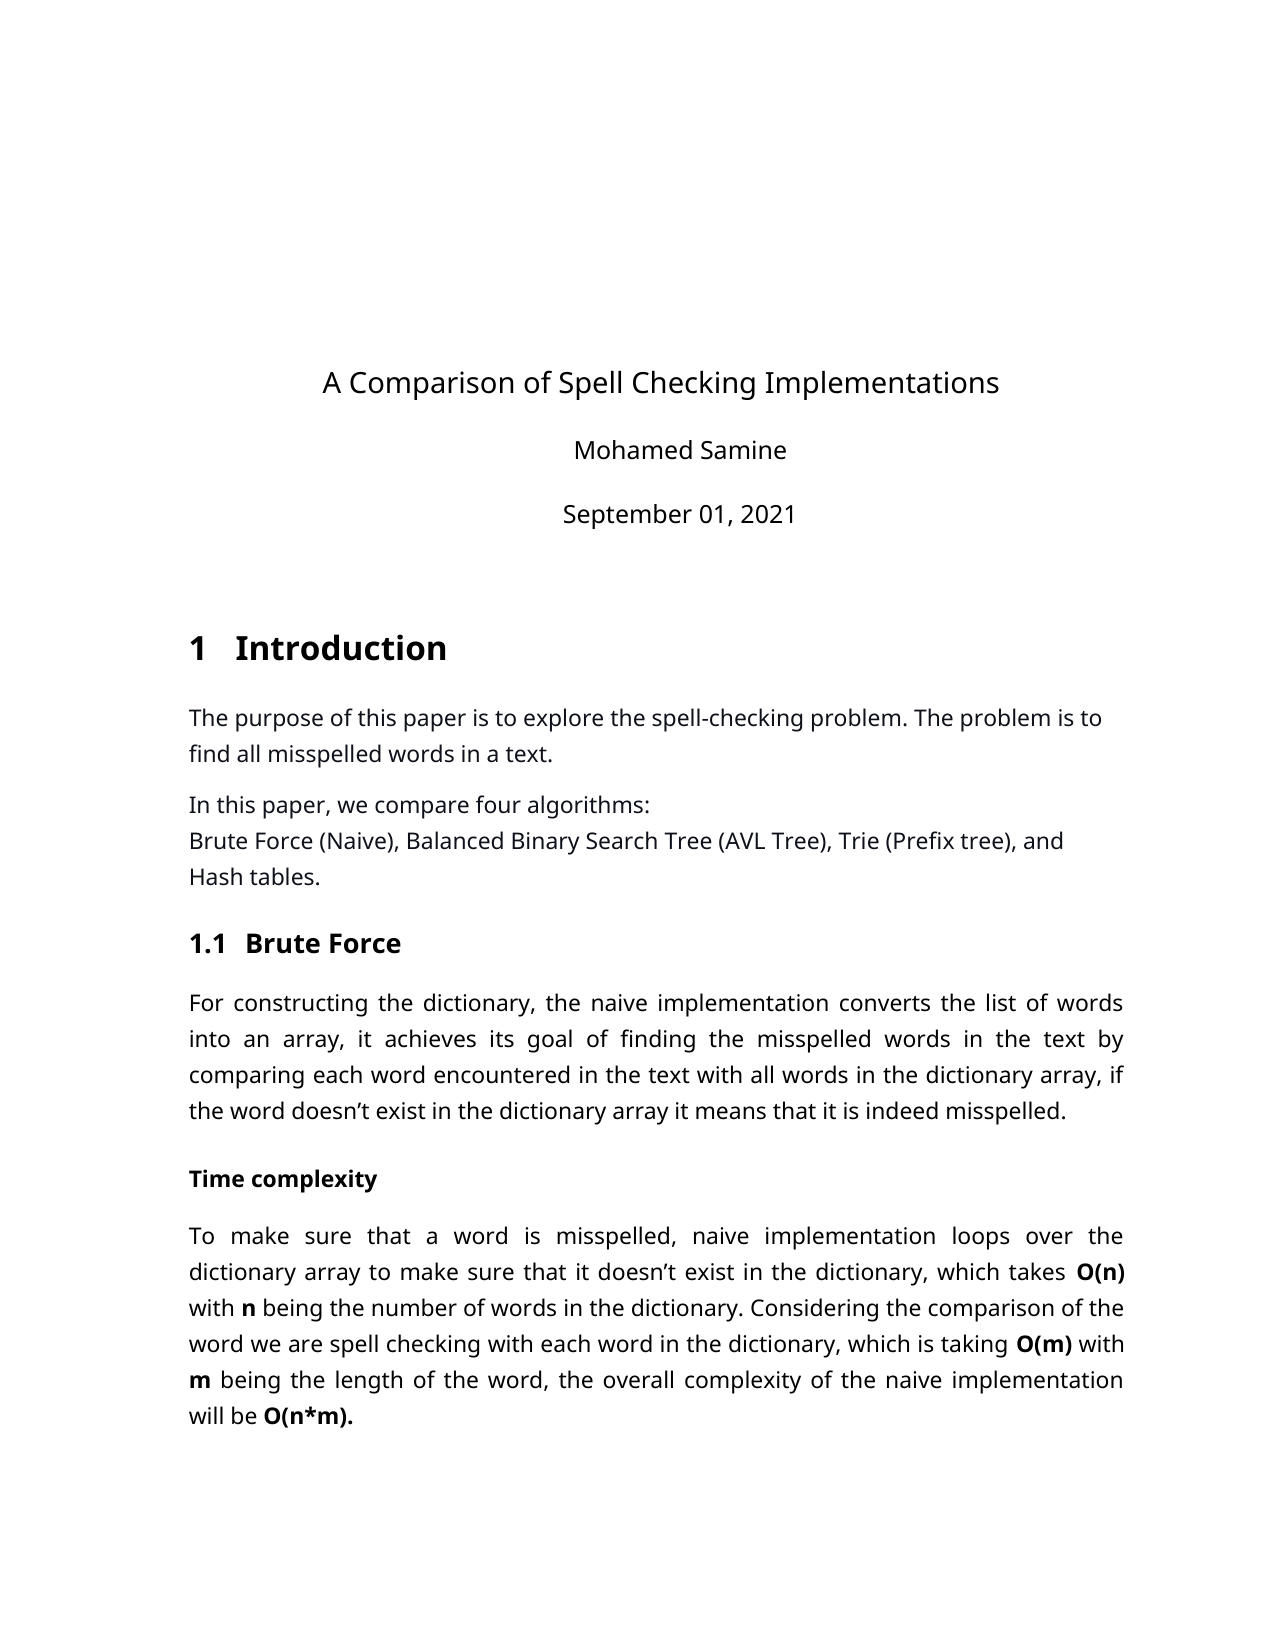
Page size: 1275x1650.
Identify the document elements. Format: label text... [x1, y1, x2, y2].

text A Comparison of Spell Checking Implementations [198, 362, 1125, 402]
text Mohamed Samine [235, 432, 1125, 467]
text Brute Force (Naive), Balanced Binary Search Tree (AVL Tree), Trie (Prefix tree), and Hash tables. [188, 824, 1125, 892]
text To make sure that a word is misspelled, naive implementation loops over the dictionary array to make sure that it doesn’t exist in the dictionary, which takes O(n) with n being the number of words in the dictionary. Considering the comparison of the word we are spell checking with each word in the dictionary, which is taking O(m) with m being the length of the word, the overall complexity of the naive implementation will be O(n*m). [188, 1220, 1125, 1431]
text September 01, 2021 [235, 497, 1125, 531]
text In this paper, we compare four algorithms: [188, 789, 1125, 820]
text For constructing the dictionary, the naive implementation converts the list of words into an array, it achieves its goal of finding the misspelled words in the text by comparing each word encountered in the text with all words in the dictionary array, if the word doesn’t exist in the dictionary array it means that it is indeed misspelled. [188, 987, 1125, 1126]
subtitle Brute Force [188, 925, 1125, 962]
subtitle Introduction [198, 625, 1125, 670]
text The purpose of this paper is to explore the spell-checking problem. The problem is to find all misspelled words in a text. [188, 702, 1125, 769]
text Time complexity [188, 1163, 1125, 1194]
